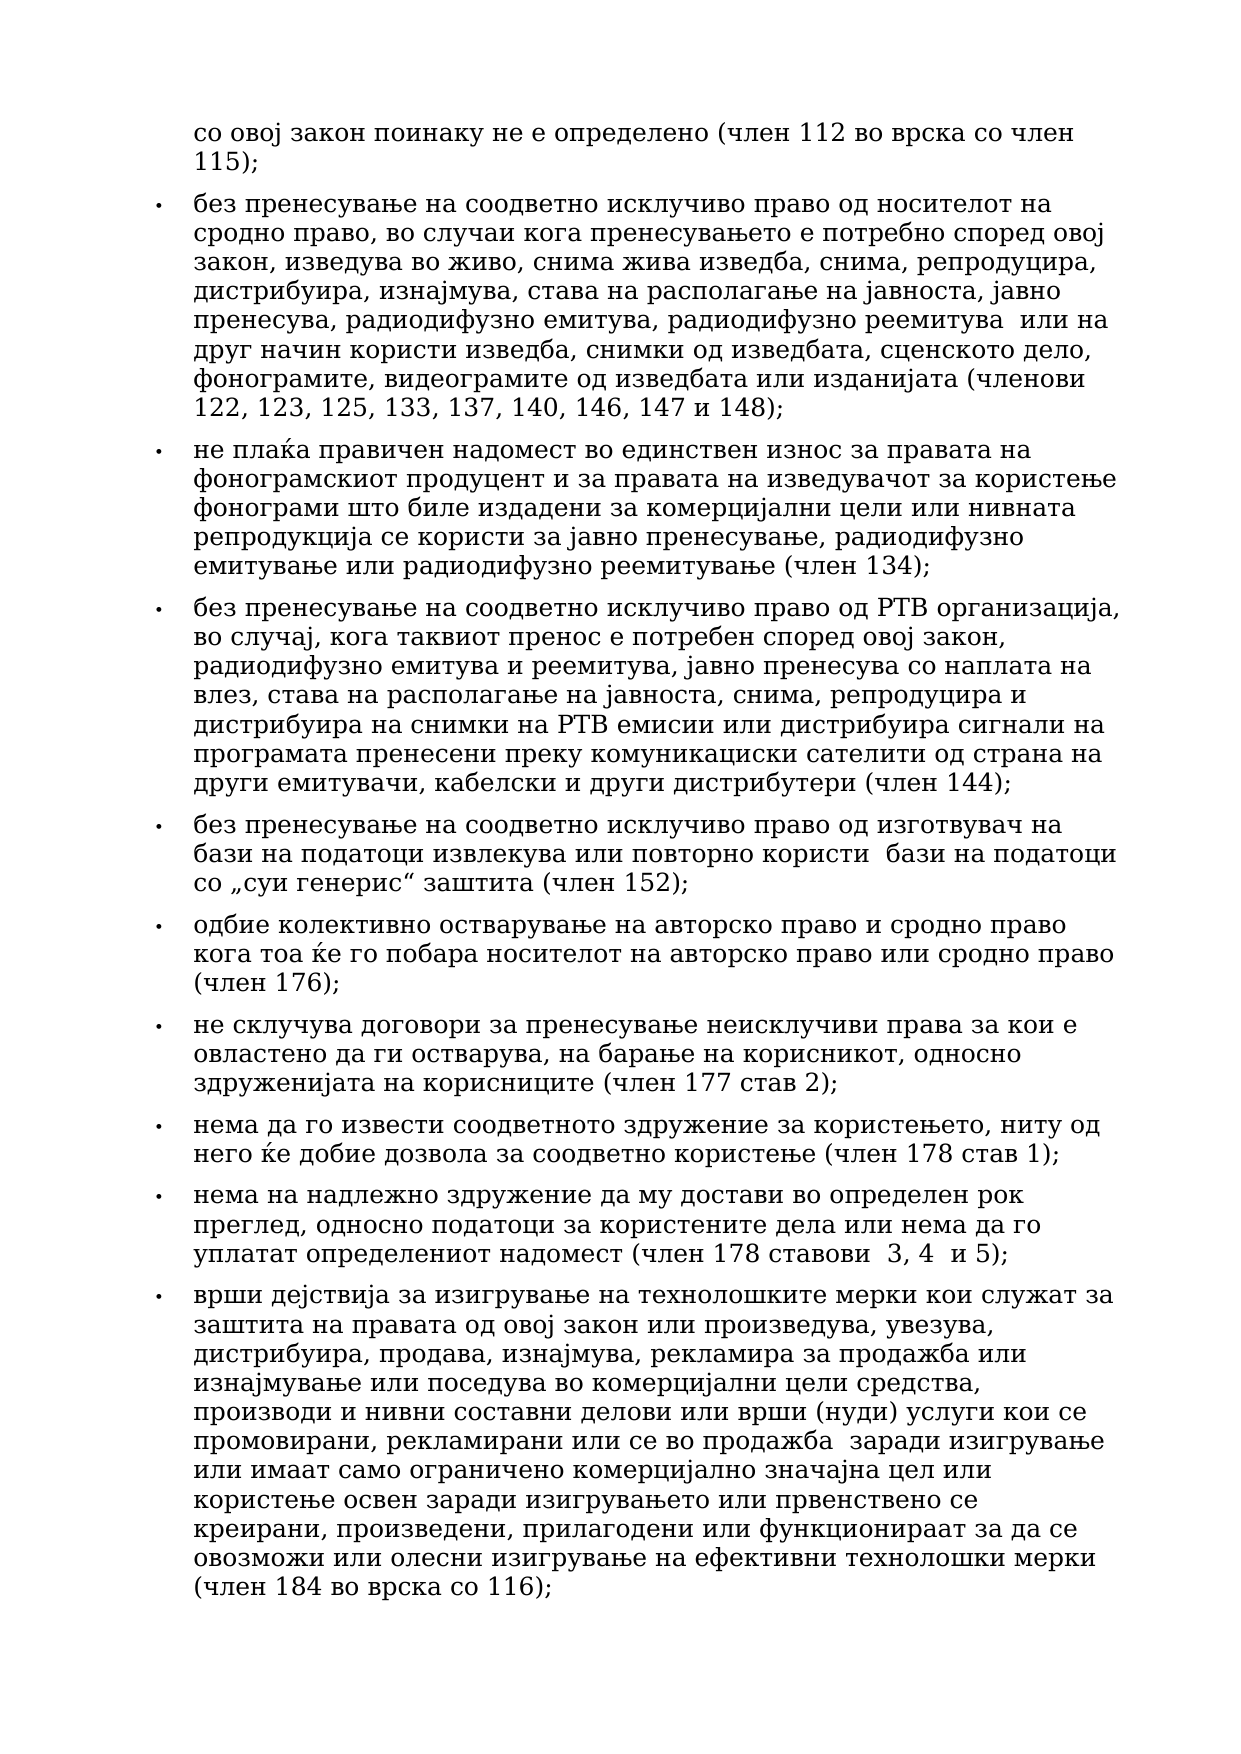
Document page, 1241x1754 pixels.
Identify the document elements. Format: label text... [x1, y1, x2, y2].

list без пренесување на соодветно исклучиво право од РТВ организација, во случај, кога таквиот пренос е потребен според овој закон, радиодифузно емитува и реемитува, јавно пренесува со наплата на влез, става на располагање на јавноста, снима, репродуцира и дистрибуира на снимки на РТВ емисии или дистрибуира сигнали на програмата пренесени преку комуникациски сателити од страна на други емитувачи, кабелски и други дистрибутери (член 144); [156, 593, 1122, 797]
list нема да го извести соодветното здружение за користењето, ниту од него ќе добие дозвола за соодветно користење (член 178 став 1); [156, 1110, 1122, 1168]
list без пренесување на соодветно исклучиво право од носителот на сродно право, во случаи кога пренесувањето е потребно според овој закон, изведува во живо, снима жива изведба, снима, репродуцира, дистрибуира, изнајмува, става на располагање на јавноста, јавно пренесува, радиодифузно емитува, радиодифузно реемитува или на друг начин користи изведба, снимки од изведбата, сценското дело, фонограмите, видеограмите од изведбата или изданијата (членови 122, 123, 125, 133, 137, 140, 146, 147 и 148); [156, 189, 1122, 422]
list одбие колективно остварување на авторско право и сродно право кога тоа ќе го побара носителот на авторско право или сродно право (член 176); [156, 910, 1122, 997]
list не плаќа правичен надомест во единствен износ за правата на фонограмскиот продуцент и за правата на изведувачот за користење фонограми што биле издадени за комерцијални цели или нивната репродукција се користи за јавно пренесување, радиодифузно емитување или радиодифузно реемитување (член 134); [156, 435, 1122, 581]
list врши дејствија за изигрување на технолошките мерки кои служат за заштита на правата од овој закон или произведува, увезува, дистрибуира, продава, изнајмува, рекламира за продажба или изнајмување или поседува во комерцијални цели средства, производи и нивни составни делови или врши (нуди) услуги кои се промовирани, рекламирани или се во продажба заради изигрување или имаат само ограничено комерцијално значајна цел или користење освен заради изигрувањето или првенствено се креирани, произведени, прилагодени или функционираат за да се овозможи или олесни изигрување на ефективни технолошки мерки (член 184 во врска со 116); [156, 1281, 1122, 1601]
list со овој закон поинаку не е определено (член 112 во врска со член 115); [156, 118, 1122, 176]
list без пренесување на соодветно исклучиво право од изготвувач на бази на податоци извлекува или повторно користи бази на податоци со „суи генерис“ заштита (член 152); [156, 810, 1122, 897]
list нема на надлежно здружение да му достави во определен рок преглед, односно податоци за користените дела или нема да го уплатат определениот надомест (член 178 ставови 3, 4 и 5); [156, 1181, 1122, 1268]
list не склучува договори за пренесување неисклучиви права за кои е овластено да ги остварува, на барање на корисникот, односно здруженијата на корисниците (член 177 став 2); [156, 1010, 1122, 1097]
